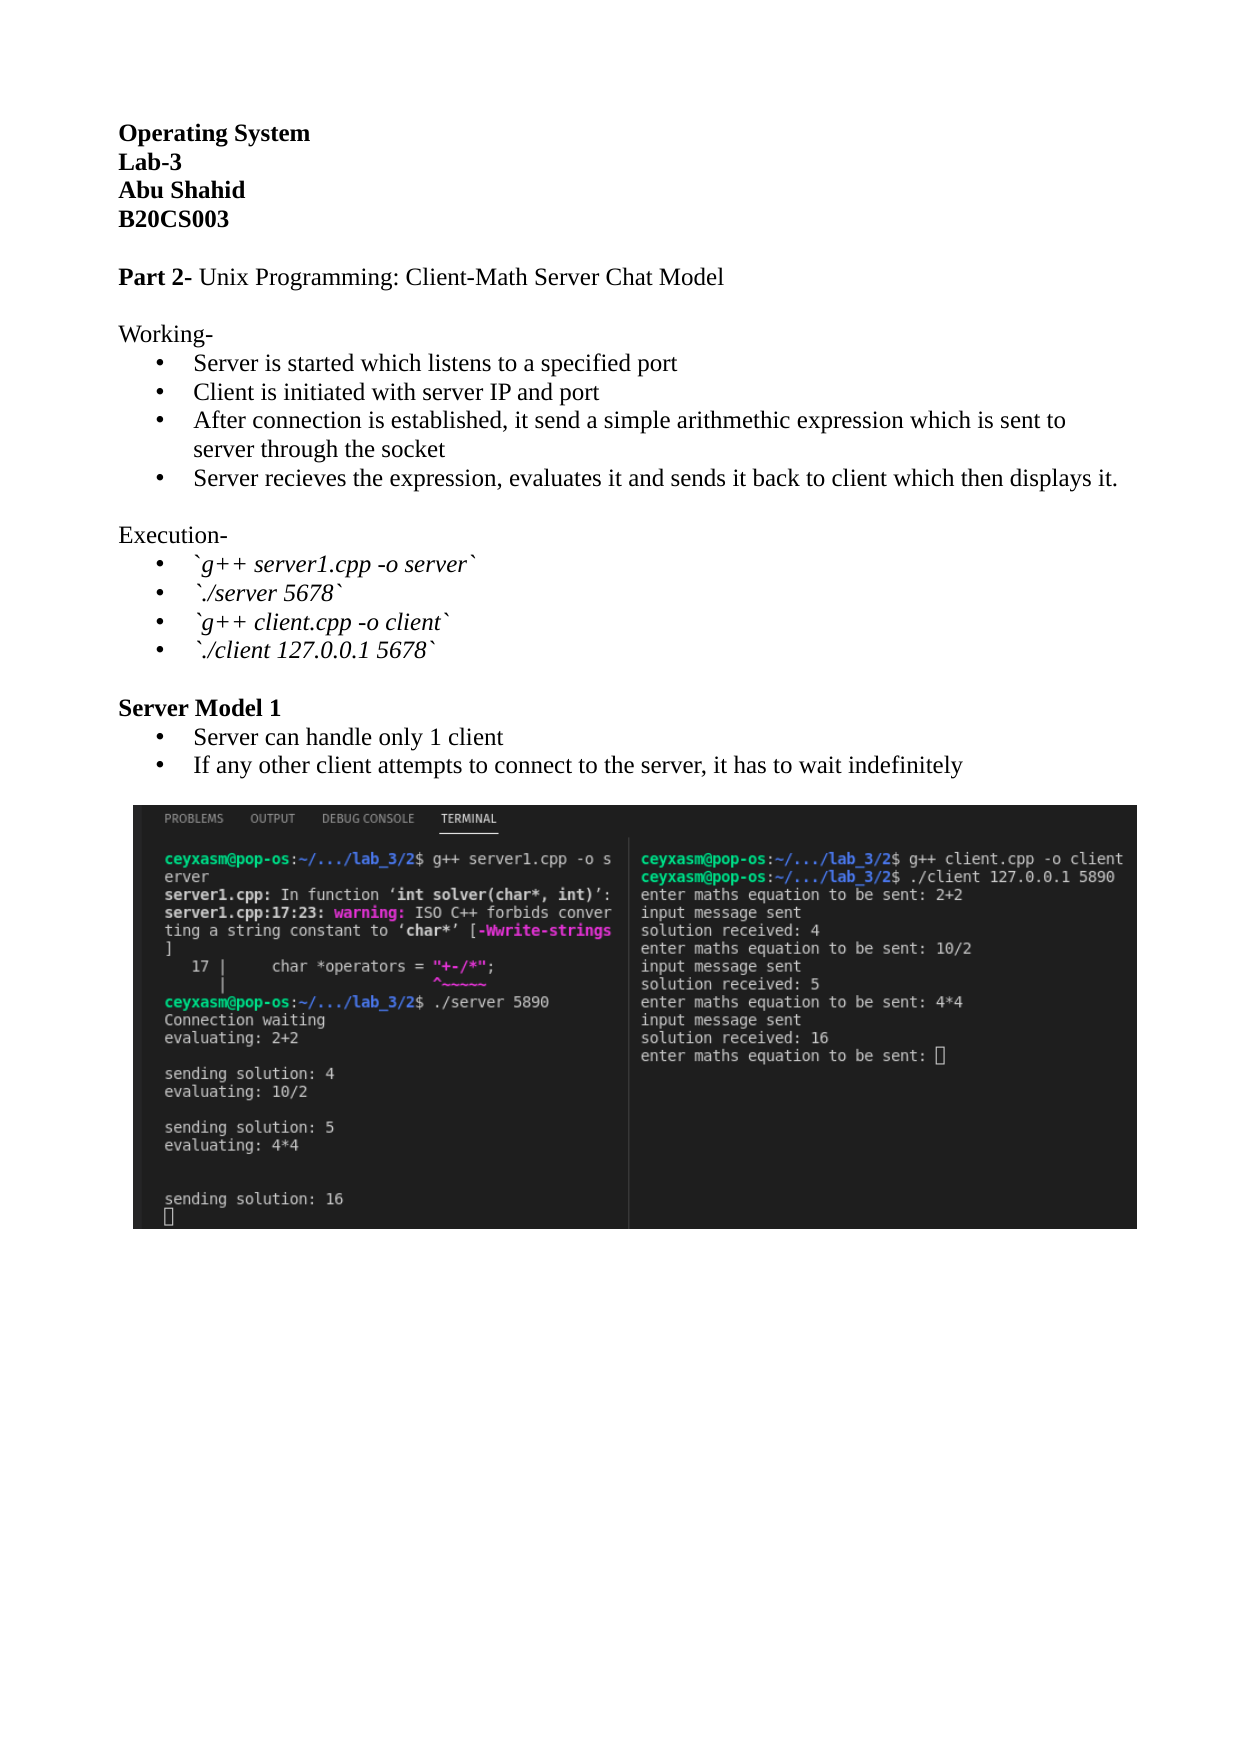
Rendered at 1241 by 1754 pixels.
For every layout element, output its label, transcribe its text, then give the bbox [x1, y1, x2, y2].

text Working- [118, 319, 1122, 348]
text B20CS003 [118, 204, 1122, 233]
list Server recieves the expression, evaluates it and sends it back to client which then displays it. [156, 463, 1122, 492]
list If any other client attempts to connect to the server, it has to wait indefinitely [156, 751, 1122, 779]
list `./server 5678` [156, 578, 1122, 607]
list `g++ server1.cpp -o server` [156, 549, 1122, 578]
text Operating System [118, 118, 1122, 147]
list After connection is established, it send a simple arithmethic expression which is sent to server through the socket [156, 406, 1122, 463]
text Abu Shahid [118, 176, 1122, 204]
text Lab-3 [118, 147, 1122, 176]
text Part 2- Unix Programming: Client-Math Server Chat Model [118, 262, 1122, 291]
picture [133, 805, 1137, 1229]
text Server Model 1 [118, 693, 1122, 722]
text Execution- [118, 521, 1122, 549]
list Server can handle only 1 client [156, 722, 1122, 751]
list `./client 127.0.0.1 5678` [156, 636, 1122, 664]
list Server is started which listens to a specified port [156, 348, 1122, 377]
list `g++ client.cpp -o client` [156, 607, 1122, 636]
list Client is initiated with server IP and port [156, 377, 1122, 406]
